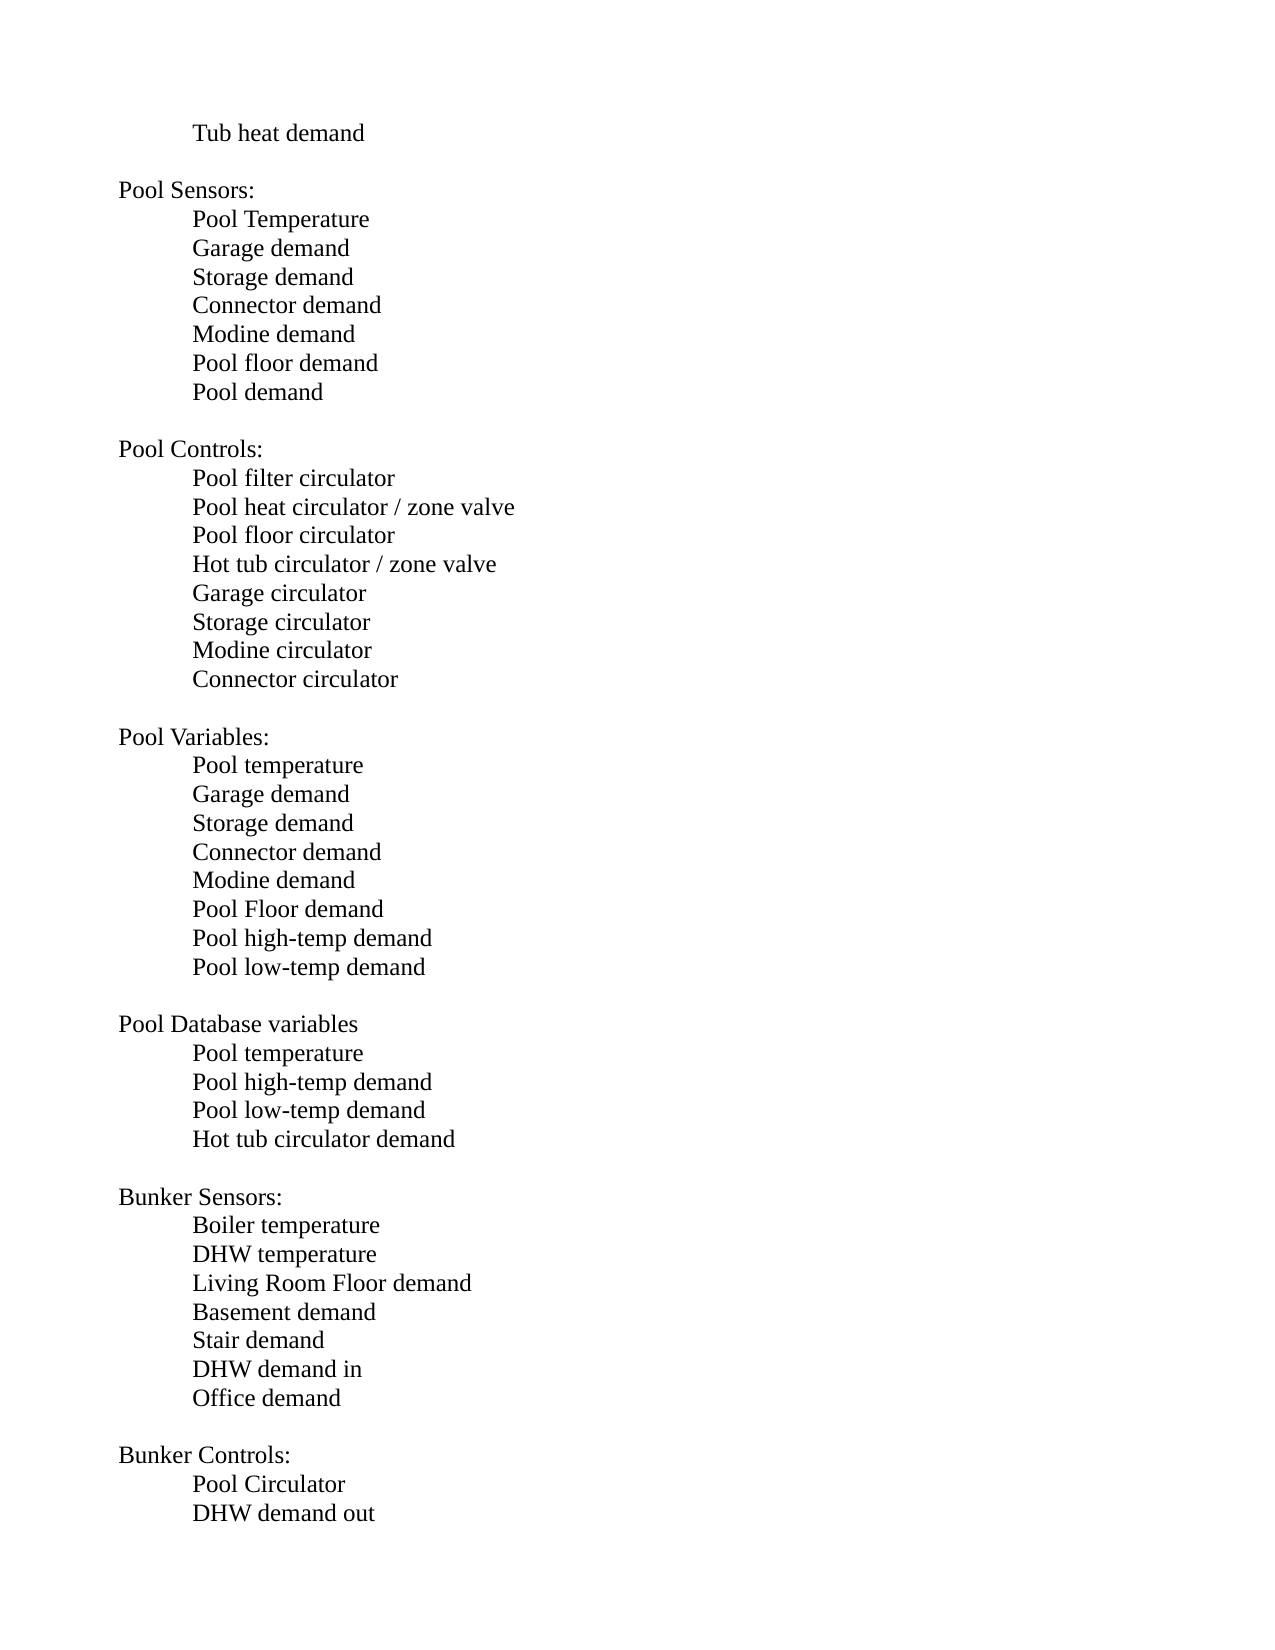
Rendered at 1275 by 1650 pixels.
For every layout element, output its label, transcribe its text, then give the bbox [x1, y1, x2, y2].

text Pool filter circulator [118, 463, 1157, 492]
text Connector demand [118, 837, 1157, 866]
text Bunker Controls: [118, 1441, 1157, 1469]
text Tub heat demand [118, 118, 1157, 147]
text Storage demand [118, 262, 1157, 291]
text DHW demand in [118, 1354, 1157, 1383]
text Pool low-temp demand [118, 1096, 1157, 1124]
text Pool heat circulator / zone valve [118, 492, 1157, 521]
text Pool high-temp demand [118, 1067, 1157, 1096]
text Pool Database variables [118, 1009, 1157, 1038]
text Garage demand [118, 779, 1157, 808]
text Pool floor circulator [118, 521, 1157, 549]
text Storage circulator [118, 607, 1157, 636]
text Pool high-temp demand [118, 923, 1157, 952]
text Pool temperature [118, 1038, 1157, 1067]
text Bunker Sensors: [118, 1182, 1157, 1211]
text Pool floor demand [118, 348, 1157, 377]
text Garage circulator [118, 578, 1157, 607]
text Pool Floor demand [118, 894, 1157, 923]
text Modine circulator [118, 636, 1157, 664]
text Pool Circulator [118, 1469, 1157, 1498]
text Connector demand [118, 291, 1157, 319]
text Office demand [118, 1383, 1157, 1412]
text Pool Temperature [118, 204, 1157, 233]
text Connector circulator [118, 664, 1157, 693]
text Living Room Floor demand [118, 1268, 1157, 1297]
text Hot tub circulator demand [118, 1124, 1157, 1153]
text Pool Sensors: [118, 176, 1157, 204]
text Garage demand [118, 233, 1157, 262]
text Hot tub circulator / zone valve [118, 549, 1157, 578]
text Modine demand [118, 319, 1157, 348]
text Storage demand [118, 808, 1157, 837]
text Basement demand [118, 1297, 1157, 1326]
text DHW temperature [118, 1239, 1157, 1268]
text Pool demand [118, 377, 1157, 406]
text Boiler temperature [118, 1211, 1157, 1239]
text DHW demand out [118, 1498, 1157, 1527]
text Pool Variables: [118, 722, 1157, 751]
text Stair demand [118, 1326, 1157, 1354]
text Pool temperature [118, 751, 1157, 779]
text Pool Controls: [118, 434, 1157, 463]
text Modine demand [118, 866, 1157, 894]
text Pool low-temp demand [118, 952, 1157, 981]
